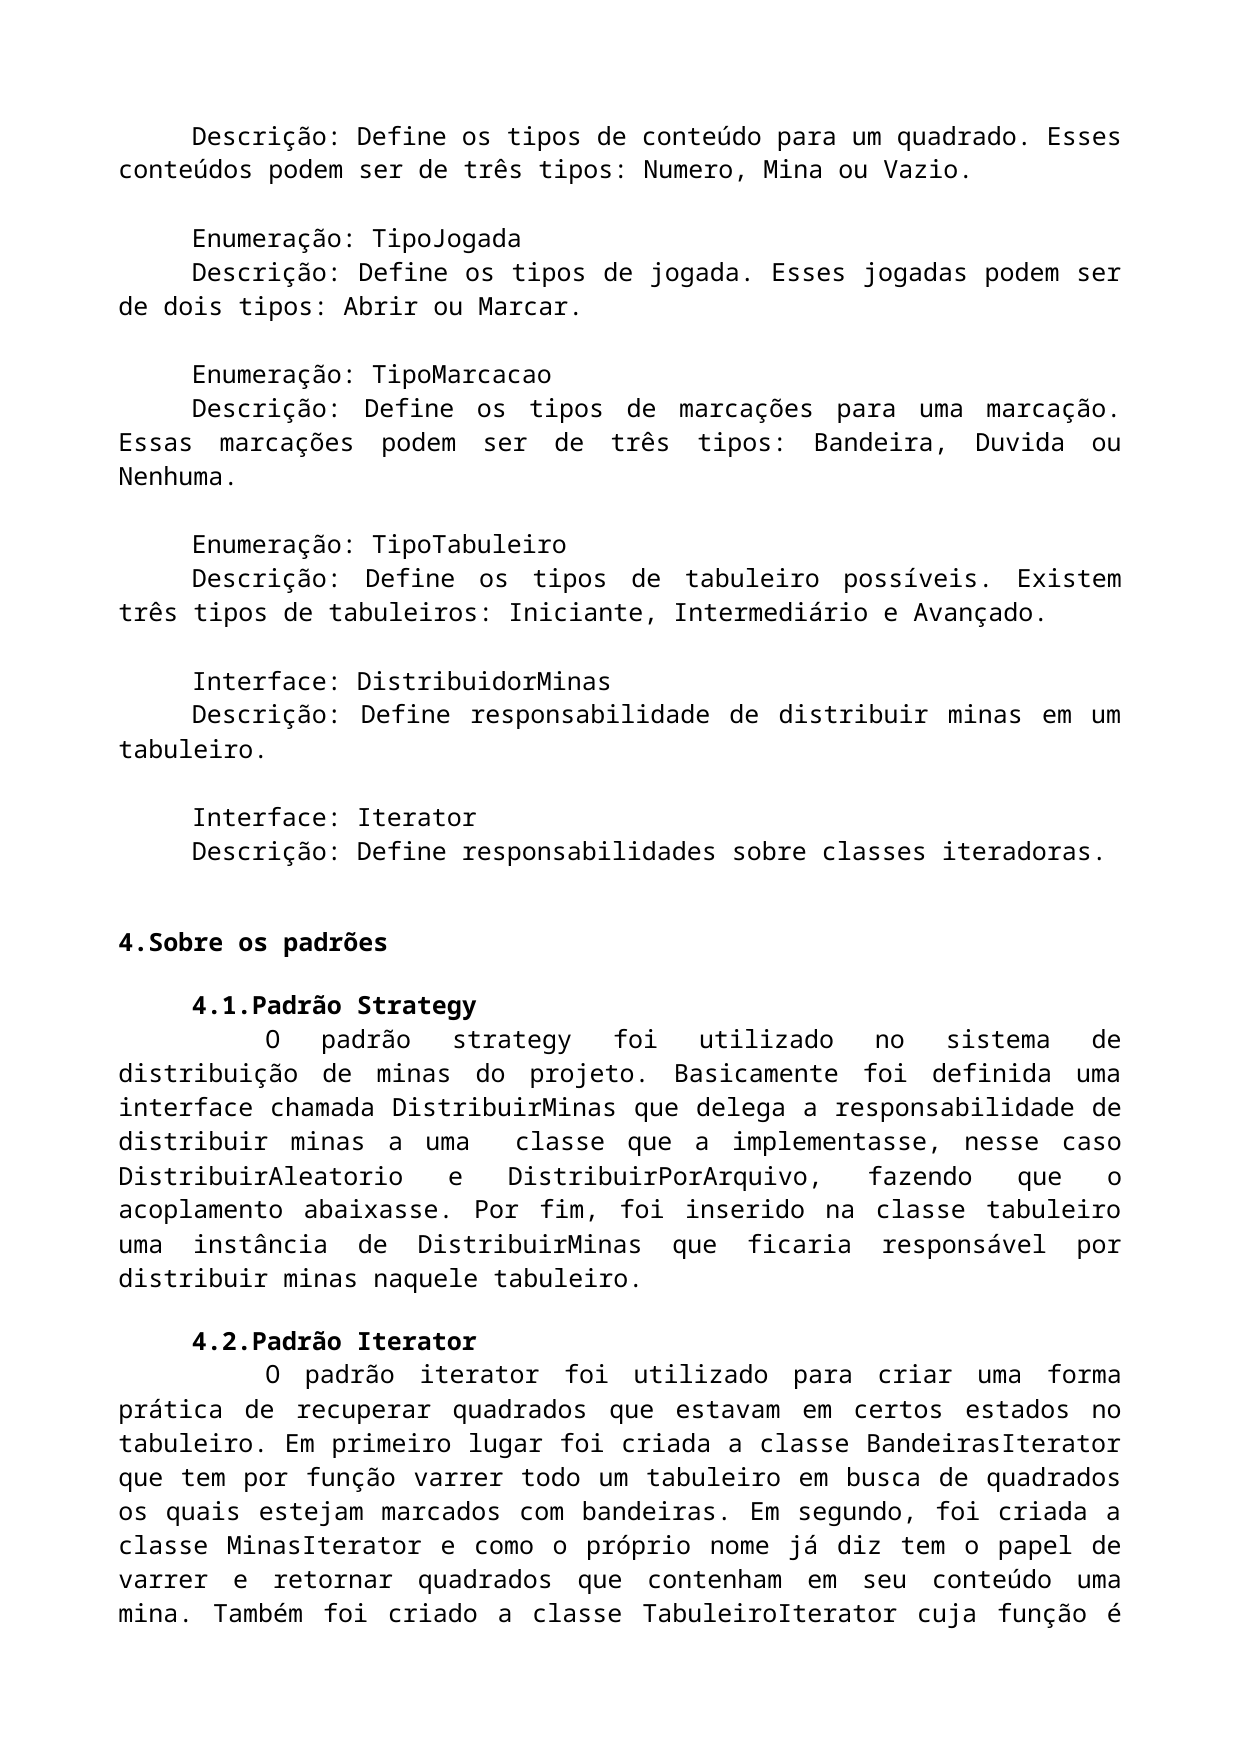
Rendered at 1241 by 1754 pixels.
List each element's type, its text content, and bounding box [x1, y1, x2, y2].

text Descrição: Define os tipos de marcações para uma marcação. Essas marcações podem ser de três tipos: Bandeira, Duvida ou Nenhuma. [118, 391, 1122, 493]
text Descrição: Define responsabilidade de distribuir minas em um tabuleiro. [118, 697, 1122, 765]
text Descrição: Define os tipos de conteúdo para um quadrado. Esses conteúdos podem ser de três tipos: Numero, Mina ou Vazio. [118, 118, 1122, 186]
text O padrão strategy foi utilizado no sistema de distribuição de minas do projeto. Basicamente foi definida uma interface chamada DistribuirMinas que delega a responsabilidade de distribuir minas a uma classe que a implementasse, nesse caso DistribuirAleatorio e DistribuirPorArquivo, fazendo que o acoplamento abaixasse. Por fim, foi inserido na classe tabuleiro uma instância de DistribuirMinas que ficaria responsável por distribuir minas naquele tabuleiro. [118, 1022, 1122, 1294]
text Descrição: Define os tipos de jogada. Esses jogadas podem ser de dois tipos: Abrir ou Marcar. [118, 254, 1122, 322]
text Interface: Iterator [118, 799, 1122, 833]
text Descrição: Define os tipos de tabuleiro possíveis. Existem três tipos de tabuleiros: Iniciante, Intermediário e Avançado. [118, 561, 1122, 629]
text Enumeração: TipoMarcacao [118, 357, 1122, 391]
text 4.Sobre os padrões [118, 925, 1122, 959]
text 4.1.Padrão Strategy [118, 988, 1122, 1022]
text O padrão iterator foi utilizado para criar uma forma prática de recuperar quadrados que estavam em certos estados no tabuleiro. Em primeiro lugar foi criada a classe BandeirasIterator que tem por função varrer todo um tabuleiro em busca de quadrados os quais estejam marcados com bandeiras. Em segundo, foi criada a classe MinasIterator e como o próprio nome já diz tem o papel de varrer e retornar quadrados que contenham em seu conteúdo uma mina. Também foi criado a classe TabuleiroIterator cuja função é [118, 1357, 1122, 1630]
text Enumeração: TipoTabuleiro [118, 527, 1122, 561]
text 4.2.Padrão Iterator [118, 1323, 1122, 1357]
text Enumeração: TipoJogada [118, 220, 1122, 254]
text Descrição: Define responsabilidades sobre classes iteradoras. [118, 833, 1122, 867]
text Interface: DistribuidorMinas [118, 663, 1122, 697]
